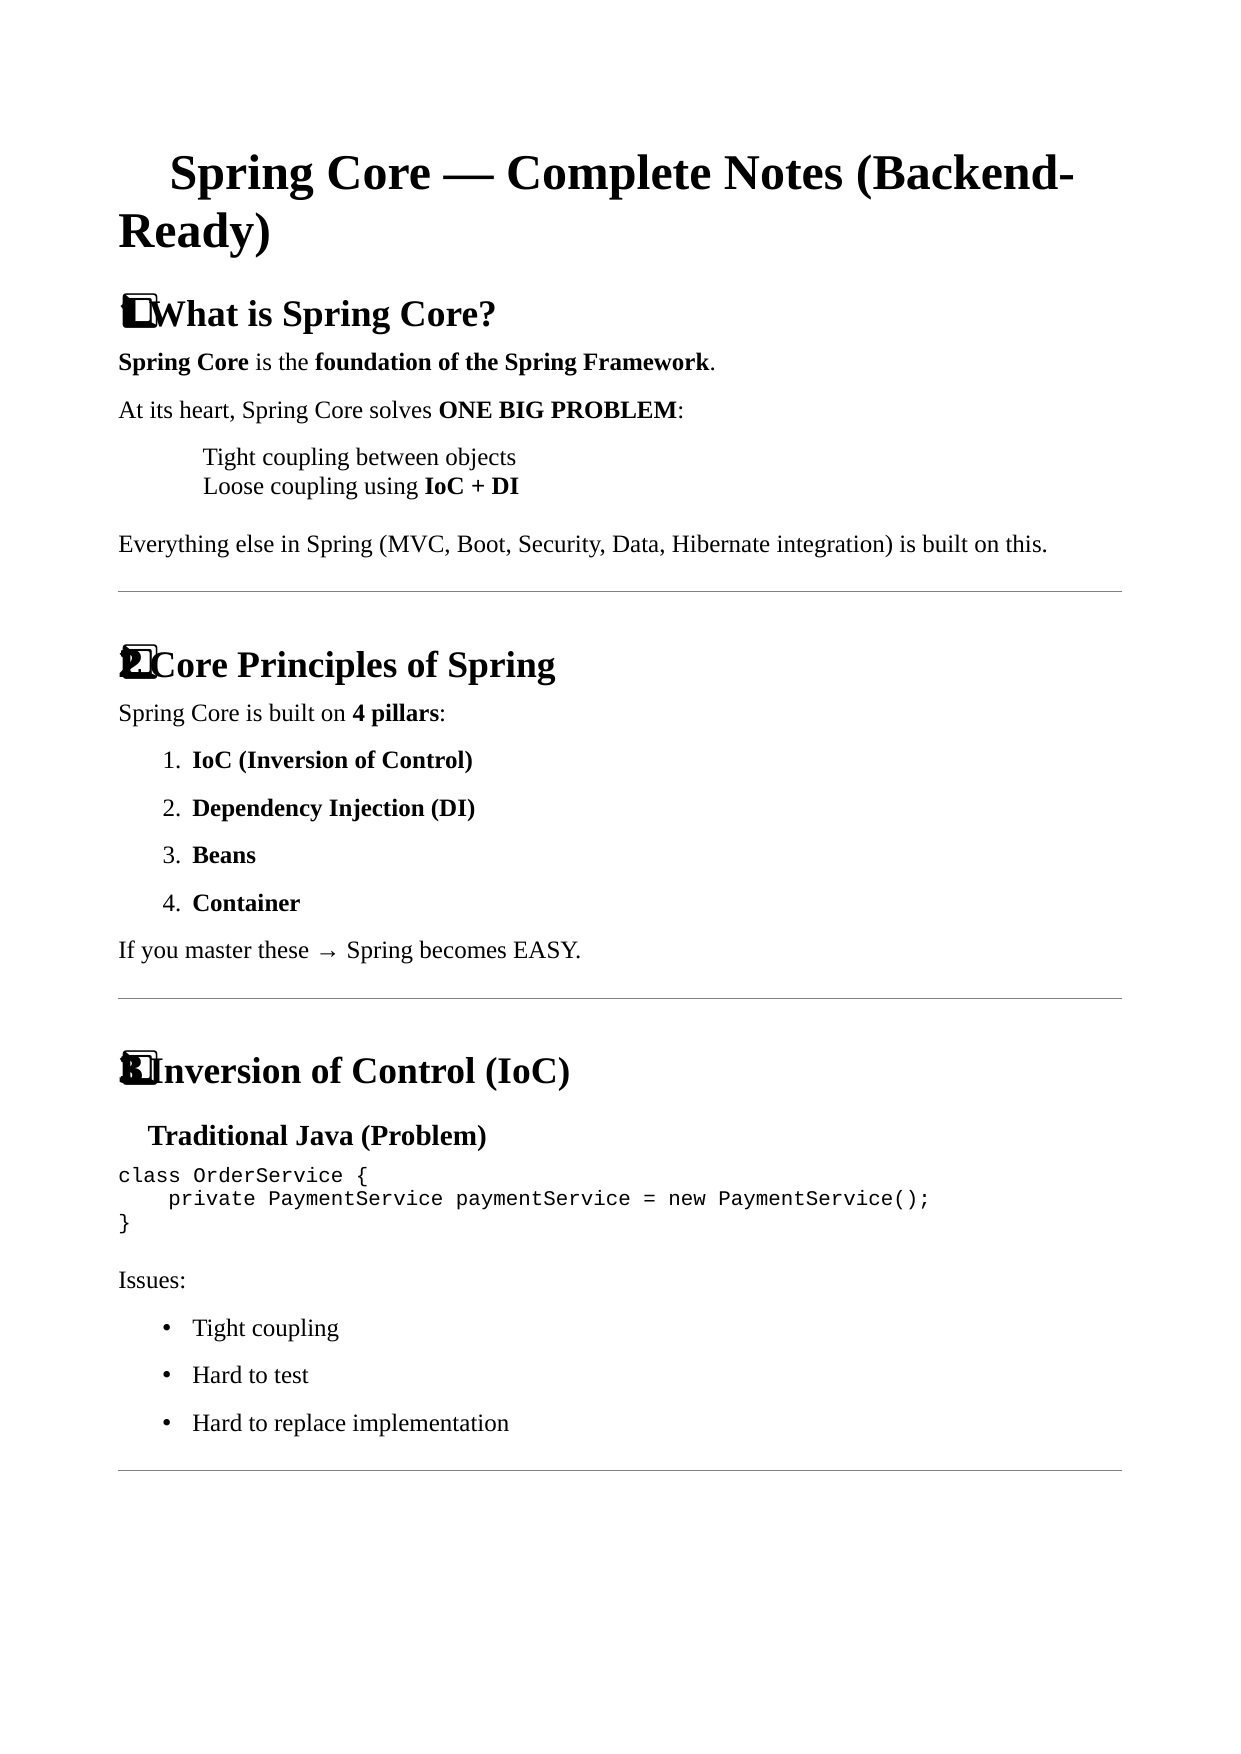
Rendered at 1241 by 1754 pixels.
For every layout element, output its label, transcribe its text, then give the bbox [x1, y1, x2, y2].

subtitle ❌ Traditional Java (Problem) [118, 1118, 1122, 1152]
list Dependency Injection (DI) [162, 793, 1122, 822]
text Spring Core is the foundation of the Spring Framework. [118, 347, 1122, 376]
list Beans [162, 840, 1122, 869]
text class OrderService { [118, 1164, 1122, 1188]
text private PaymentService paymentService = new PaymentService(); [118, 1188, 1122, 1212]
text At its heart, Spring Core solves ONE BIG PROBLEM: [118, 395, 1122, 423]
list Hard to test [162, 1360, 1122, 1389]
text If you master these → Spring becomes EASY. [118, 936, 1122, 964]
list IoC (Inversion of Control) [162, 745, 1122, 774]
subtitle 2️⃣ Core Principles of Spring [118, 642, 1122, 685]
list Hard to replace implementation [162, 1408, 1122, 1437]
text Issues: [118, 1265, 1122, 1294]
text ❌ Tight coupling between objects ✅ Loose coupling using IoC + DI [177, 442, 1063, 500]
subtitle 3️⃣ Inversion of Control (IoC) [118, 1048, 1122, 1091]
text Everything else in Spring (MVC, Boot, Security, Data, Hibernate integration) is built on this. [118, 529, 1122, 558]
list Tight coupling [162, 1313, 1122, 1341]
list Container [162, 888, 1122, 917]
subtitle 1️⃣ What is Spring Core? [118, 291, 1122, 334]
text } [118, 1212, 1122, 1236]
text Spring Core is built on 4 pillars: [118, 698, 1122, 726]
subtitle 🌱 Spring Core — Complete Notes (Backend-Ready) [118, 143, 1122, 258]
